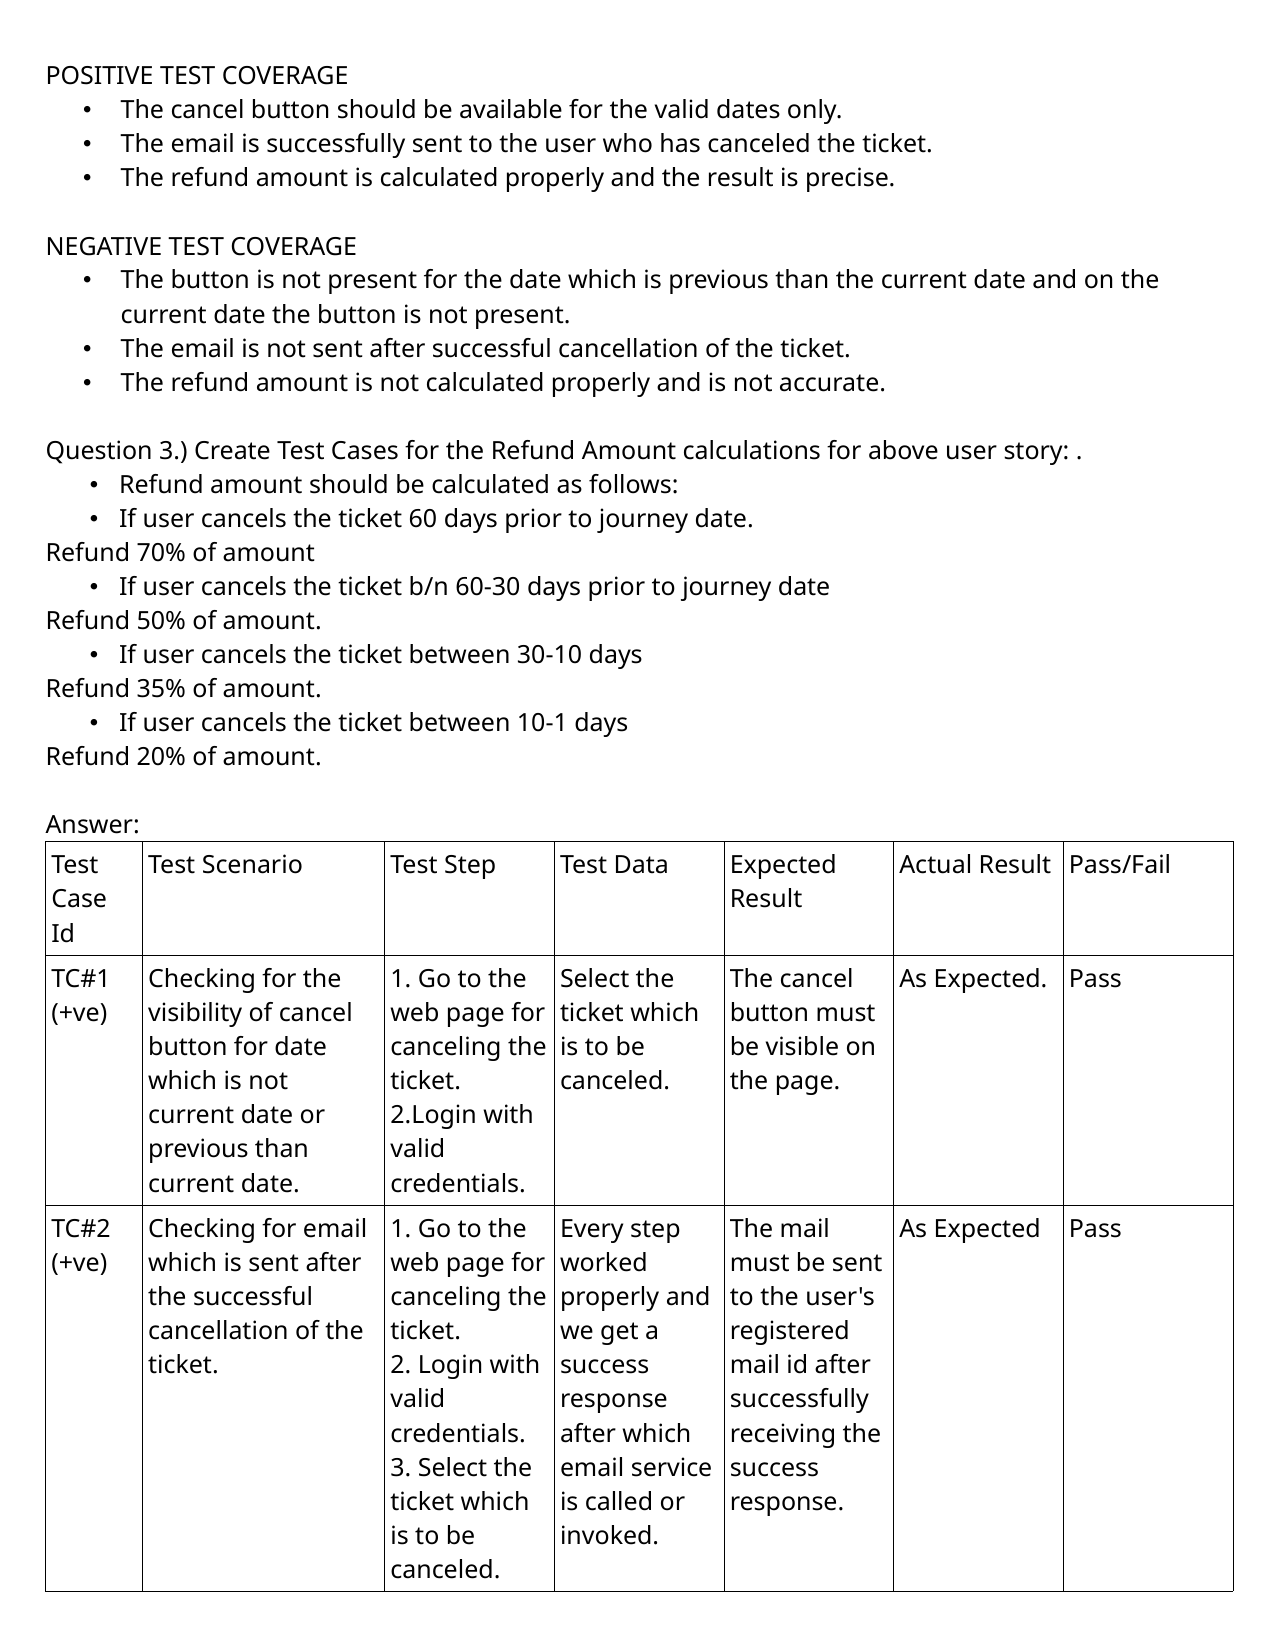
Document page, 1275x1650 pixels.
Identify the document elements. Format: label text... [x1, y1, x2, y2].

table_cell Pass [1064, 1206, 1233, 1591]
table_header Actual Result [894, 842, 1063, 955]
table_header Test Data [555, 842, 724, 955]
list The button is not present for the date which is previous than the current date and on the current date the button is not present. [83, 262, 1233, 330]
list If user cancels the ticket b/n 60-30 days prior to journey date [89, 569, 1233, 603]
table_cell Checking for the visibility of cancel button for date which is not current date or previous than current date. [143, 956, 384, 1205]
list If user cancels the ticket between 10-1 days [89, 705, 1233, 739]
text Refund 70% of amount [45, 535, 1233, 569]
list If user cancels the ticket between 30-10 days [89, 637, 1233, 671]
list The refund amount is not calculated properly and is not accurate. [83, 364, 1233, 432]
table_header Pass/Fail [1064, 842, 1233, 955]
list If user cancels the ticket 60 days prior to journey date. [89, 501, 1233, 535]
table_cell Pass [1064, 956, 1233, 1205]
table_header Test Scenario [143, 842, 384, 955]
table_cell The mail must be sent to the user's registered mail id after successfully receiving the success response. [725, 1206, 893, 1591]
list The refund amount is calculated properly and the result is precise. [83, 160, 1233, 194]
table_cell Every step worked properly and we get a success response after which email service is called or invoked. [555, 1206, 724, 1591]
list The email is not sent after successful cancellation of the ticket. [83, 330, 1233, 364]
table_header Test Case Id [46, 842, 142, 955]
table_cell TC#1 (+ve) [46, 956, 142, 1205]
table_cell As Expected. [894, 956, 1063, 1205]
table_header Test Step [385, 842, 554, 955]
list Refund amount should be calculated as follows: [89, 467, 1233, 501]
table_cell Select the ticket which is to be canceled. [555, 956, 724, 1205]
list The email is successfully sent to the user who has canceled the ticket. [83, 126, 1233, 160]
text NEGATIVE TEST COVERAGE [45, 228, 1233, 262]
list The cancel button should be available for the valid dates only. [83, 92, 1233, 126]
text Question 3.) Create Test Cases for the Refund Amount calculations for above user story: . [45, 432, 1233, 467]
text Refund 50% of amount. [45, 603, 1233, 637]
table_cell As Expected [894, 1206, 1063, 1591]
table_cell 1. Go to the web page for canceling the ticket. 2.Login with valid credentials. [385, 956, 554, 1205]
table_cell Checking for email which is sent after the successful cancellation of the ticket. [143, 1206, 384, 1591]
text Refund 20% of amount. [45, 739, 1233, 773]
text Refund 35% of amount. [45, 671, 1233, 705]
text POSITIVE TEST COVERAGE [45, 58, 1233, 92]
table_header Expected Result [725, 842, 893, 955]
table_cell TC#2 (+ve) [46, 1206, 142, 1591]
table_cell The cancel button must be visible on the page. [725, 956, 893, 1205]
text Answer: [45, 807, 1233, 841]
table_cell 1. Go to the web page for canceling the ticket. 2. Login with valid credentials. 3. Select the ticket which is to be canceled. [385, 1206, 554, 1591]
